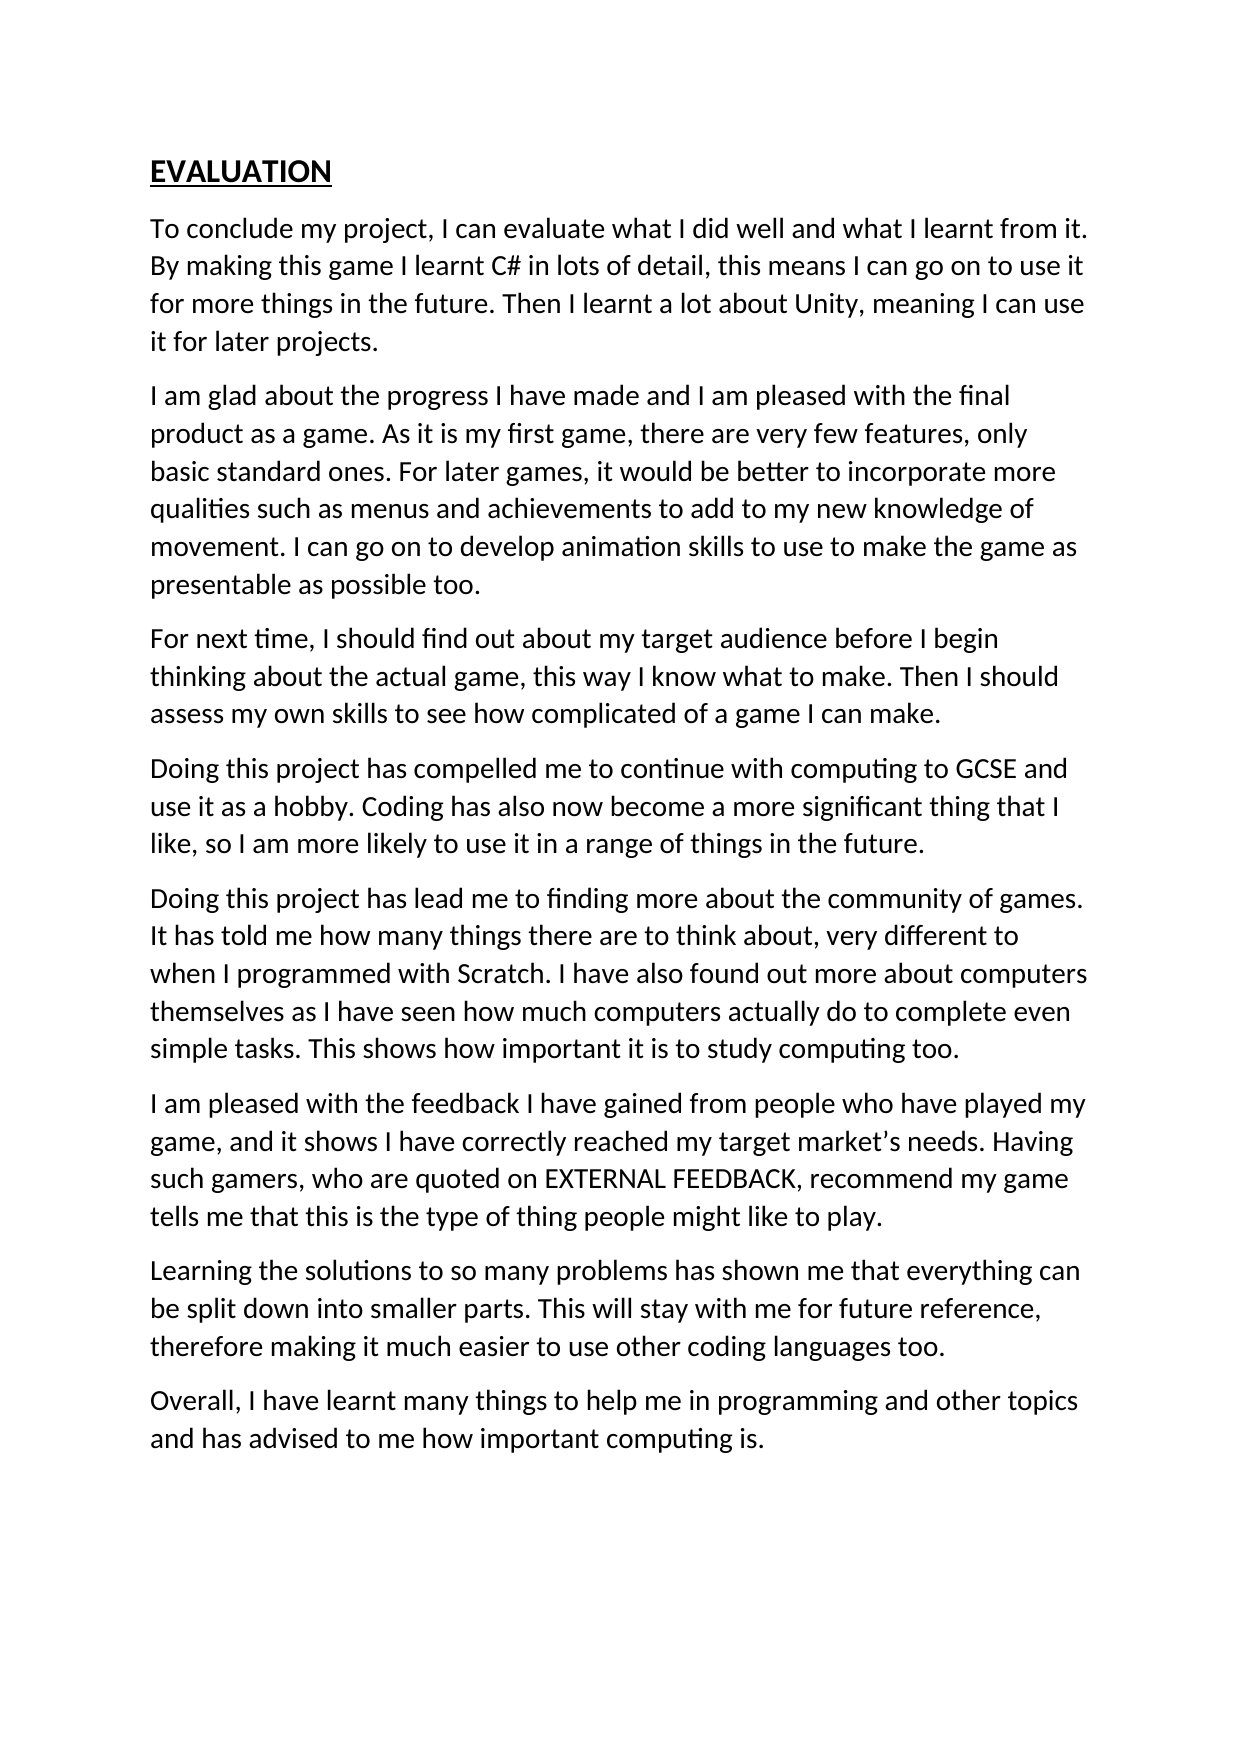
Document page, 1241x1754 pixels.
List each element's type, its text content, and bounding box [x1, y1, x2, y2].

text I am glad about the progress I have made and I am pleased with the final product as a game. As it is my first game, there are very few features, only basic standard ones. For later games, it would be better to incorporate more qualities such as menus and achievements to add to my new knowledge of movement. I can go on to develop animation skills to use to make the game as presentable as possible too. [150, 377, 1090, 601]
text For next time, I should find out about my target audience before I begin thinking about the actual game, this way I know what to make. Then I should assess my own skills to see how complicated of a game I can make. [150, 620, 1090, 731]
text Learning the solutions to so many problems has shown me that everything can be split down into smaller parts. This will stay with me for future reference, therefore making it much easier to use other coding languages too. [150, 1252, 1090, 1363]
text Doing this project has compelled me to continue with computing to GCSE and use it as a hobby. Coding has also now become a more significant thing that I like, so I am more likely to use it in a range of things in the future. [150, 750, 1090, 861]
text EVALUATION [150, 150, 1090, 191]
text To conclude my project, I can evaluate what I did well and what I learnt from it. By making this game I learnt C# in lots of detail, this means I can go on to use it for more things in the future. Then I learnt a lot about Unity, meaning I can use it for later projects. [150, 210, 1090, 358]
text I am pleased with the feedback I have gained from people who have played my game, and it shows I have correctly reached my target market’s needs. Having such gamers, who are quoted on EXTERNAL FEEDBACK, recommend my game tells me that this is the type of thing people might like to play. [150, 1085, 1090, 1234]
text Overall, I have learnt many things to help me in programming and other topics and has advised to me how important computing is. [150, 1382, 1090, 1456]
text Doing this project has lead me to finding more about the community of games. It has told me how many things there are to think about, very different to when I programmed with Scratch. I have also found out more about computers themselves as I have seen how much computers actually do to complete even simple tasks. This shows how important it is to study computing too. [150, 880, 1090, 1066]
